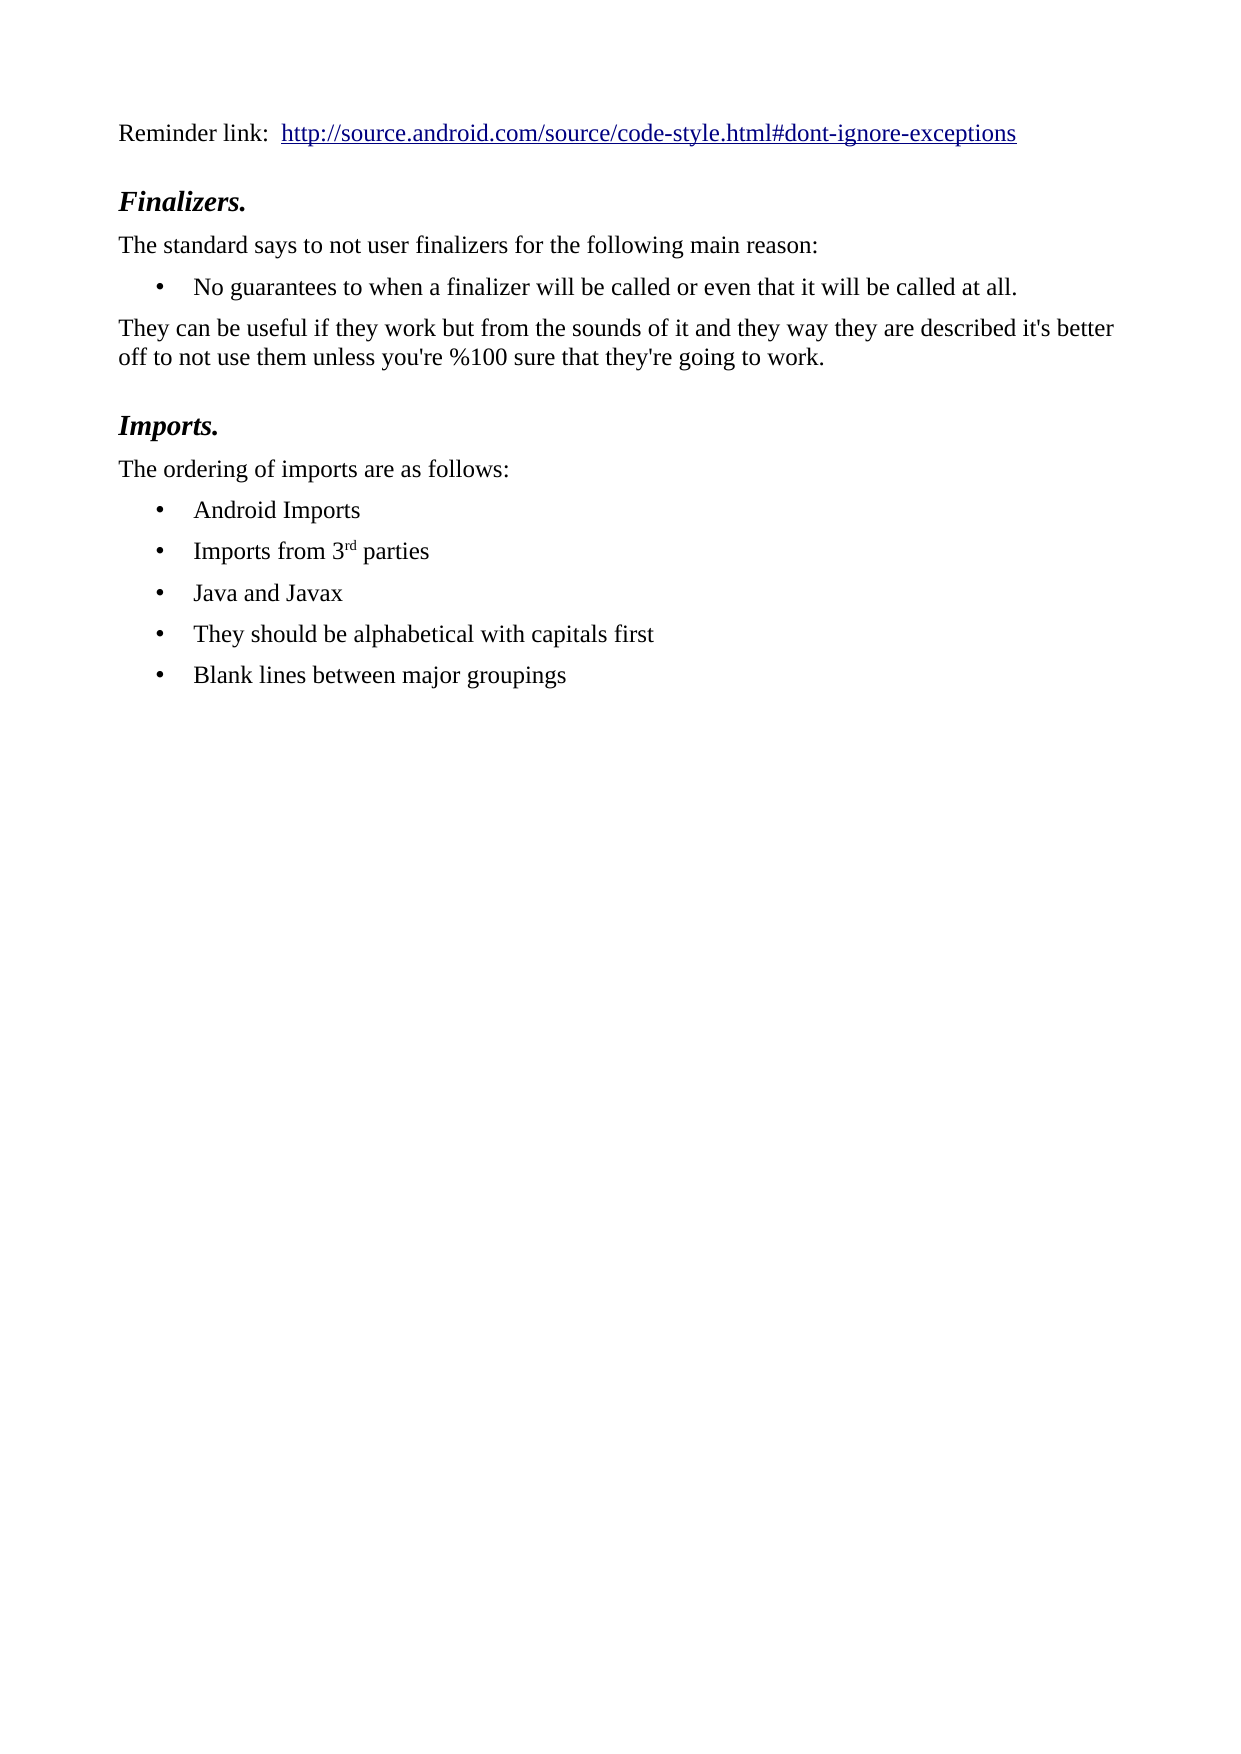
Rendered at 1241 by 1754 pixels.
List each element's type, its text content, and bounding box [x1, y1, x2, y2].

list Imports from 3rd parties [156, 536, 1122, 565]
subtitle Imports. [118, 408, 1122, 441]
list They should be alphabetical with capitals first [156, 619, 1122, 648]
list Android Imports [156, 495, 1122, 524]
list Blank lines between major groupings [156, 660, 1122, 689]
subtitle Finalizers. [118, 184, 1122, 218]
list Java and Javax [156, 578, 1122, 606]
text Reminder link: http://source.android.com/source/code-style.html#dont-ignore-exceptions [118, 118, 1122, 147]
text The ordering of imports are as follows: [118, 454, 1122, 483]
list No guarantees to when a finalizer will be called or even that it will be called at all. [156, 272, 1122, 300]
text They can be useful if they work but from the sounds of it and they way they are described it's better off to not use them unless you're %100 sure that they're going to work. [118, 313, 1122, 370]
text The standard says to not user finalizers for the following main reason: [118, 230, 1122, 259]
